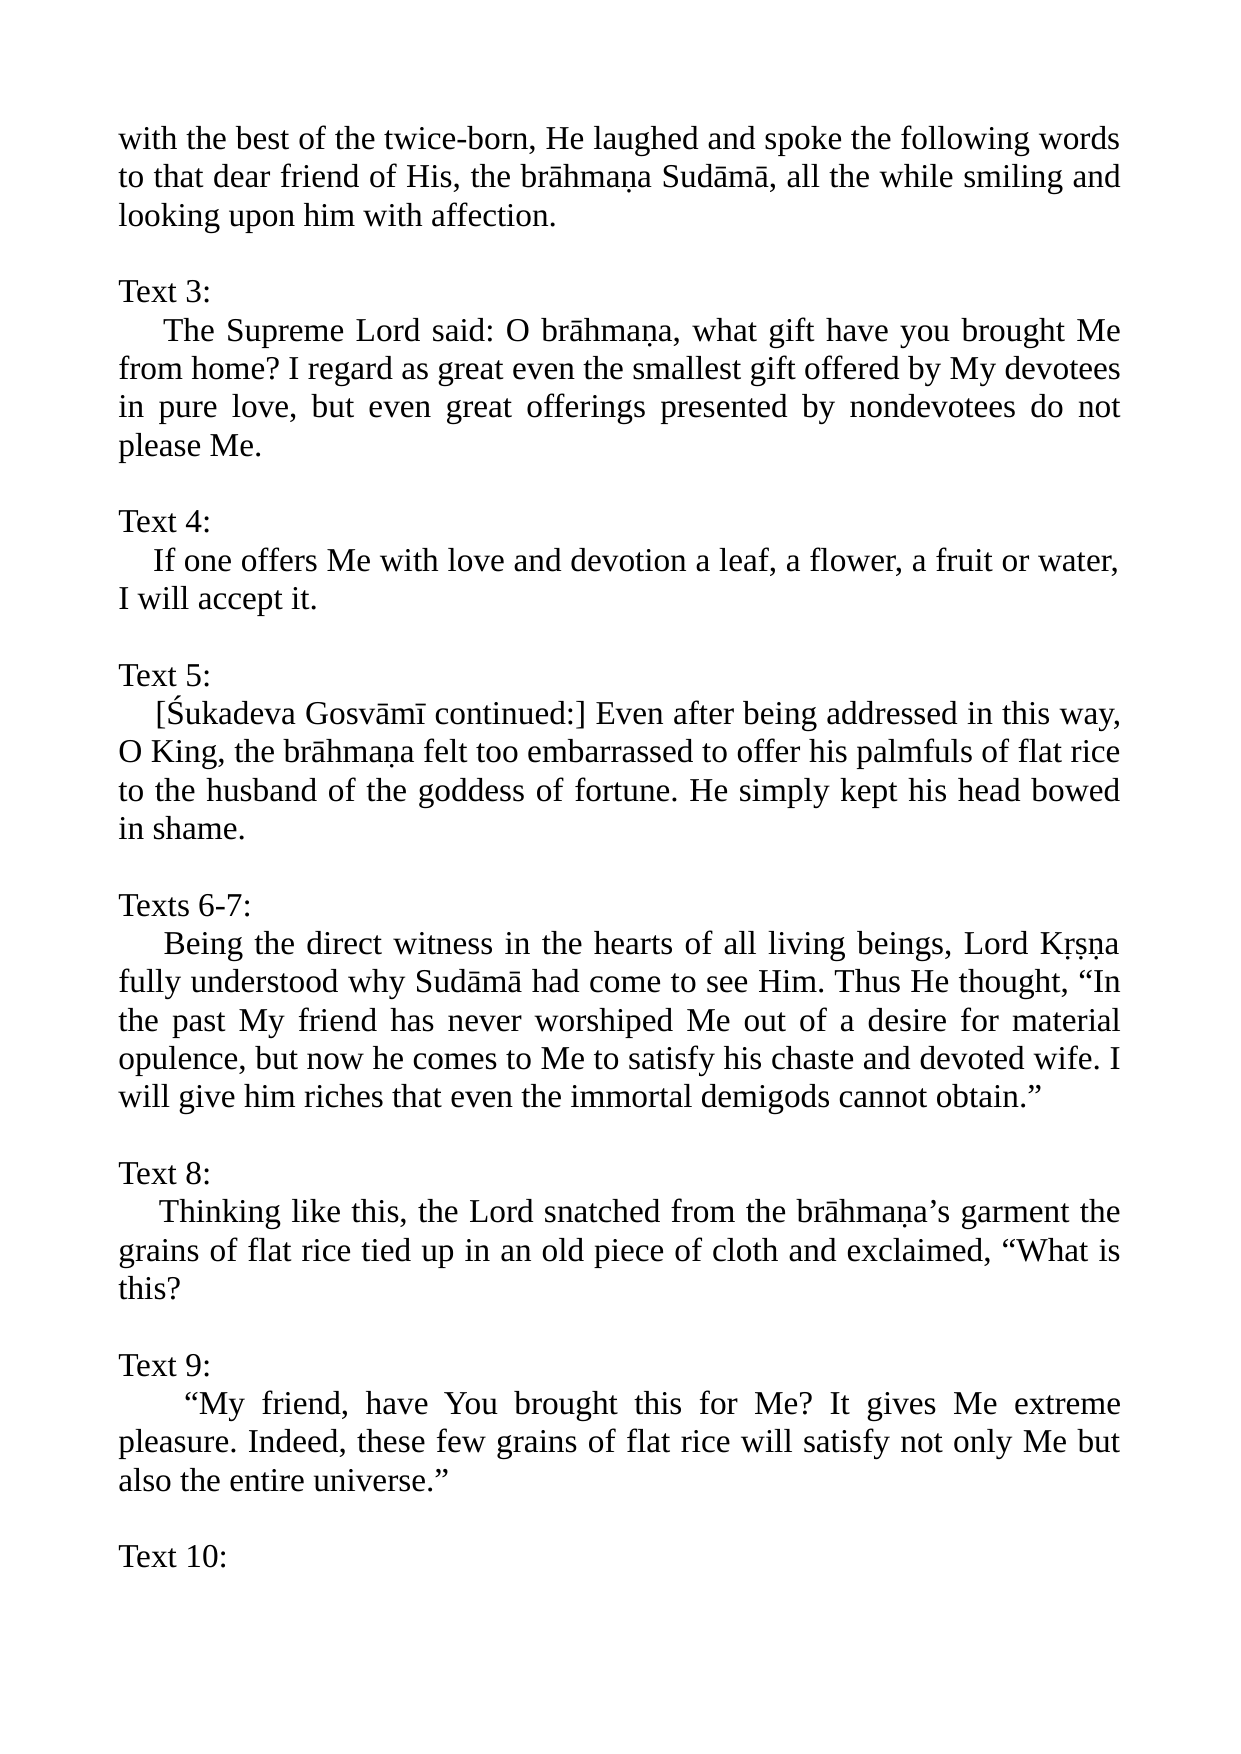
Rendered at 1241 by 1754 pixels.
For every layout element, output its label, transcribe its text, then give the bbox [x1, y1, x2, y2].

text Text 8: [118, 1153, 1122, 1191]
text [Śukadeva Gosvāmī continued:] Even after being addressed in this way, O King, the brāhmaṇa felt too embarrassed to offer his palmfuls of flat rice to the husband of the goddess of fortune. He simply kept his head bowed in shame. [118, 693, 1122, 846]
text Text 4: [118, 501, 1122, 540]
text Texts 6-7: [118, 885, 1122, 923]
text Text 3: [118, 271, 1122, 310]
text Text 10: [118, 1536, 1122, 1575]
text Text 5: [118, 655, 1122, 693]
text Text 9: [118, 1345, 1122, 1383]
text The Supreme Lord said: O brāhmaṇa, what gift have you brought Me from home? I regard as great even the smallest gift offered by My devotees in pure love, but even great offerings presented by nondevotees do not please Me. [118, 310, 1122, 463]
text If one offers Me with love and devotion a leaf, a flower, a fruit or water, I will accept it. [118, 540, 1122, 616]
text with the best of the twice-born, He laughed and spoke the following words to that dear friend of His, the brāhmaṇa Sudāmā, all the while smiling and looking upon him with affection. [118, 118, 1122, 233]
text “My friend, have You brought this for Me? It gives Me extreme pleasure. Indeed, these few grains of flat rice will satisfy not only Me but also the entire universe.” [118, 1383, 1122, 1498]
text Being the direct witness in the hearts of all living beings, Lord Kṛṣṇa fully understood why Sudāmā had come to see Him. Thus He thought, “In the past My friend has never worshiped Me out of a desire for material opulence, but now he comes to Me to satisfy his chaste and devoted wife. I will give him riches that even the immortal demigods cannot obtain.” [118, 923, 1122, 1115]
text Thinking like this, the Lord snatched from the brāhmaṇa’s garment the grains of flat rice tied up in an old piece of cloth and exclaimed, “What is this? [118, 1191, 1122, 1306]
